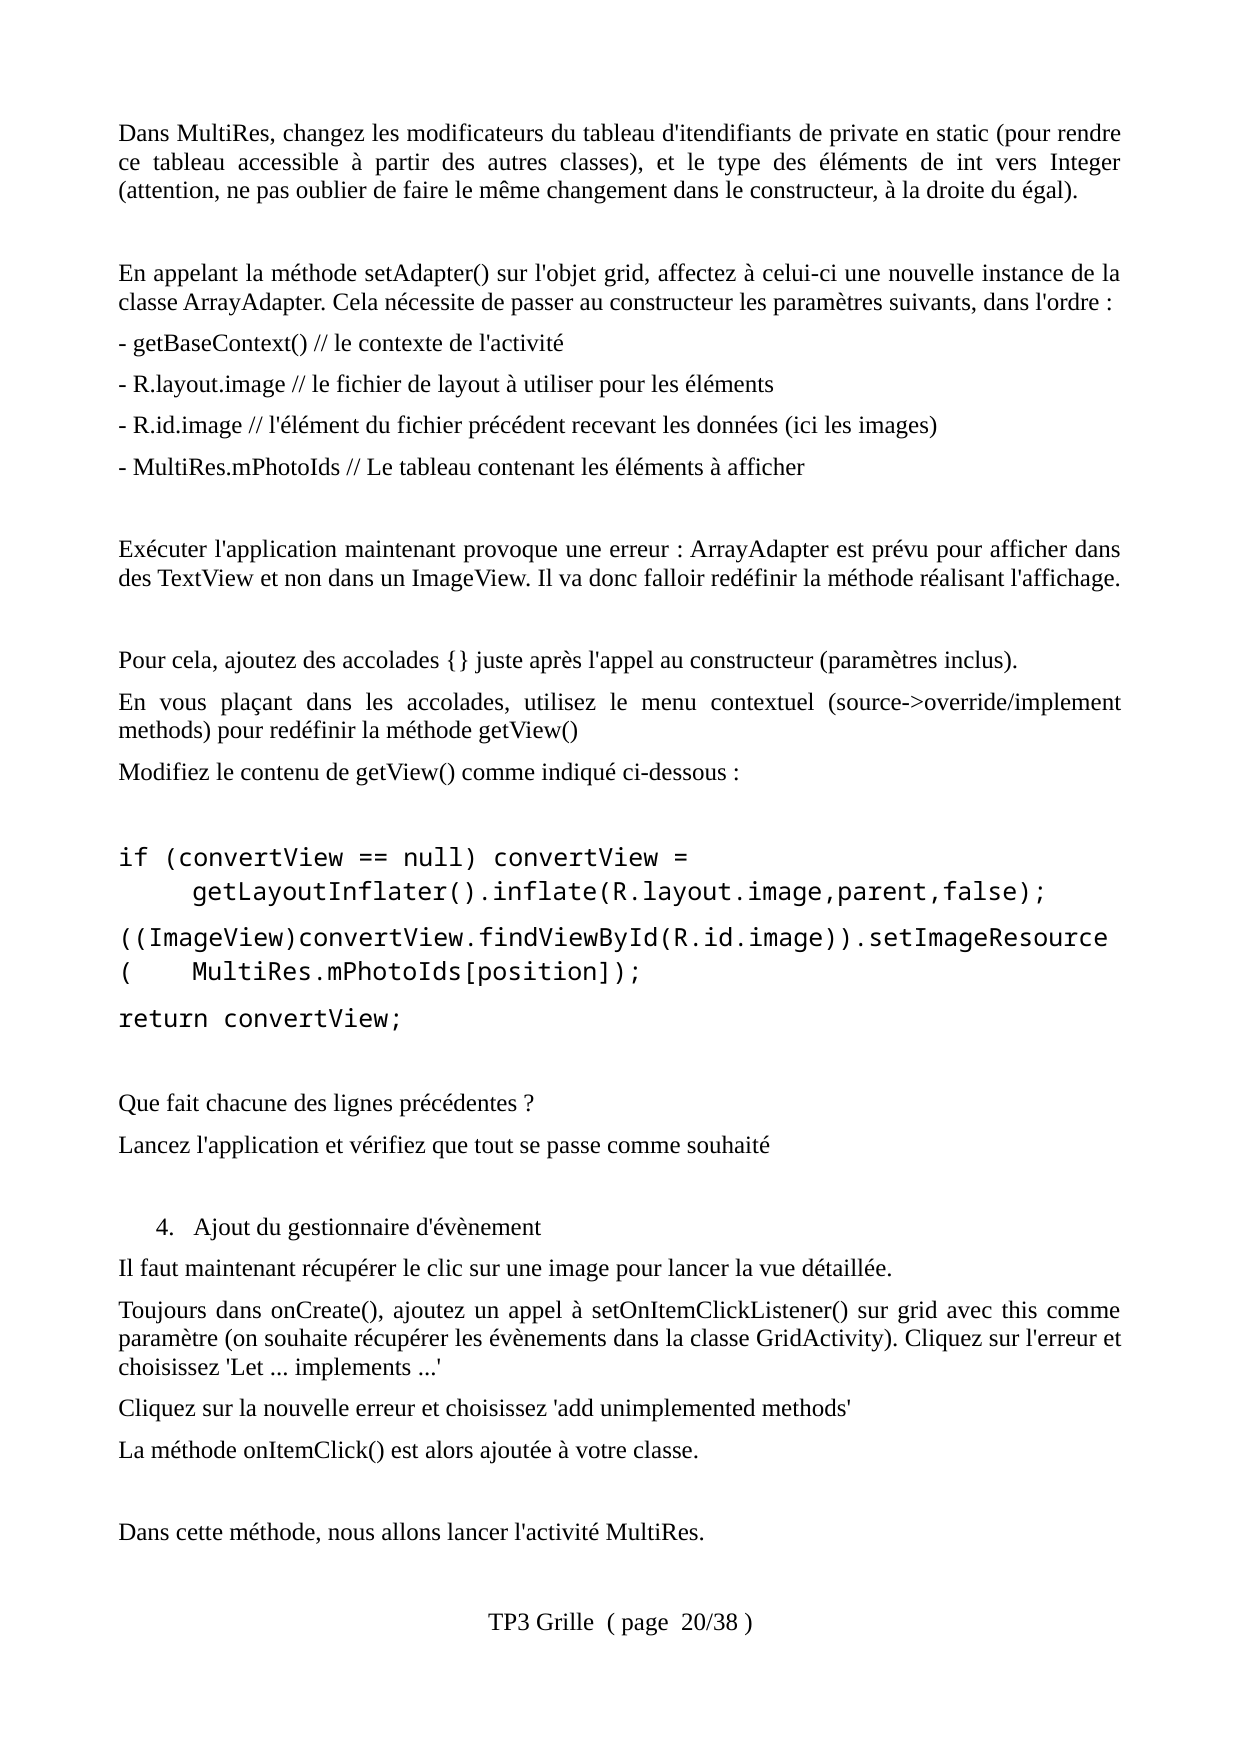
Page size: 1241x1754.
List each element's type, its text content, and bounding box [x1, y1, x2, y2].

text - R.id.image // l'élément du fichier précédent recevant les données (ici les images) [118, 411, 1122, 439]
text Toujours dans onCreate(), ajoutez un appel à setOnItemClickListener() sur grid avec this comme paramètre (on souhaite récupérer les évènements dans la classe GridActivity). Cliquez sur l'erreur et choisissez 'Let ... implements ...' [118, 1295, 1122, 1381]
text return convertView; [118, 1001, 1122, 1035]
text - MultiRes.mPhotoIds // Le tableau contenant les éléments à afficher [118, 452, 1122, 481]
text - R.layout.image // le fichier de layout à utiliser pour les éléments [118, 369, 1122, 398]
text Pour cela, ajoutez des accolades {} juste après l'appel au constructeur (paramètres inclus). [118, 646, 1122, 674]
text Cliquez sur la nouvelle erreur et choisissez 'add unimplemented methods' [118, 1393, 1122, 1422]
text Dans cette méthode, nous allons lancer l'activité MultiRes. [118, 1517, 1122, 1546]
text Lancez l'application et vérifiez que tout se passe comme souhaité [118, 1130, 1122, 1158]
list Ajout du gestionnaire d'évènement [156, 1212, 1122, 1241]
text Dans MultiRes, changez les modificateurs du tableau d'itendifiants de private en static (pour rendre ce tableau accessible à partir des autres classes), et le type des éléments de int vers Integer (attention, ne pas oublier de faire le même changement dans le constructeur, à la droite du égal). [118, 118, 1122, 204]
text Que fait chacune des lignes précédentes ? [118, 1088, 1122, 1117]
text if (convertView == null) convertView = getLayoutInflater().inflate(R.layout.image,parent,false); [118, 839, 1122, 907]
text ((ImageView)convertView.findViewById(R.id.image)).setImageResource( MultiRes.mPhotoIds[position]); [118, 920, 1122, 988]
text Il faut maintenant récupérer le clic sur une image pour lancer la vue détaillée. [118, 1253, 1122, 1282]
text Exécuter l'application maintenant provoque une erreur : ArrayAdapter est prévu pour afficher dans des TextView et non dans un ImageView. Il va donc falloir redéfinir la méthode réalisant l'affichage. [118, 534, 1122, 592]
text La méthode onItemClick() est alors ajoutée à votre classe. [118, 1435, 1122, 1463]
text En vous plaçant dans les accolades, utilisez le menu contextuel (source->override/implement methods) pour redéfinir la méthode getView() [118, 687, 1122, 744]
text - getBaseContext() // le contexte de l'activité [118, 328, 1122, 357]
text En appelant la méthode setAdapter() sur l'objet grid, affectez à celui-ci une nouvelle instance de la classe ArrayAdapter. Cela nécessite de passer au constructeur les paramètres suivants, dans l'ordre : [118, 258, 1122, 316]
text Modifiez le contenu de getView() comme indiqué ci-dessous : [118, 757, 1122, 786]
